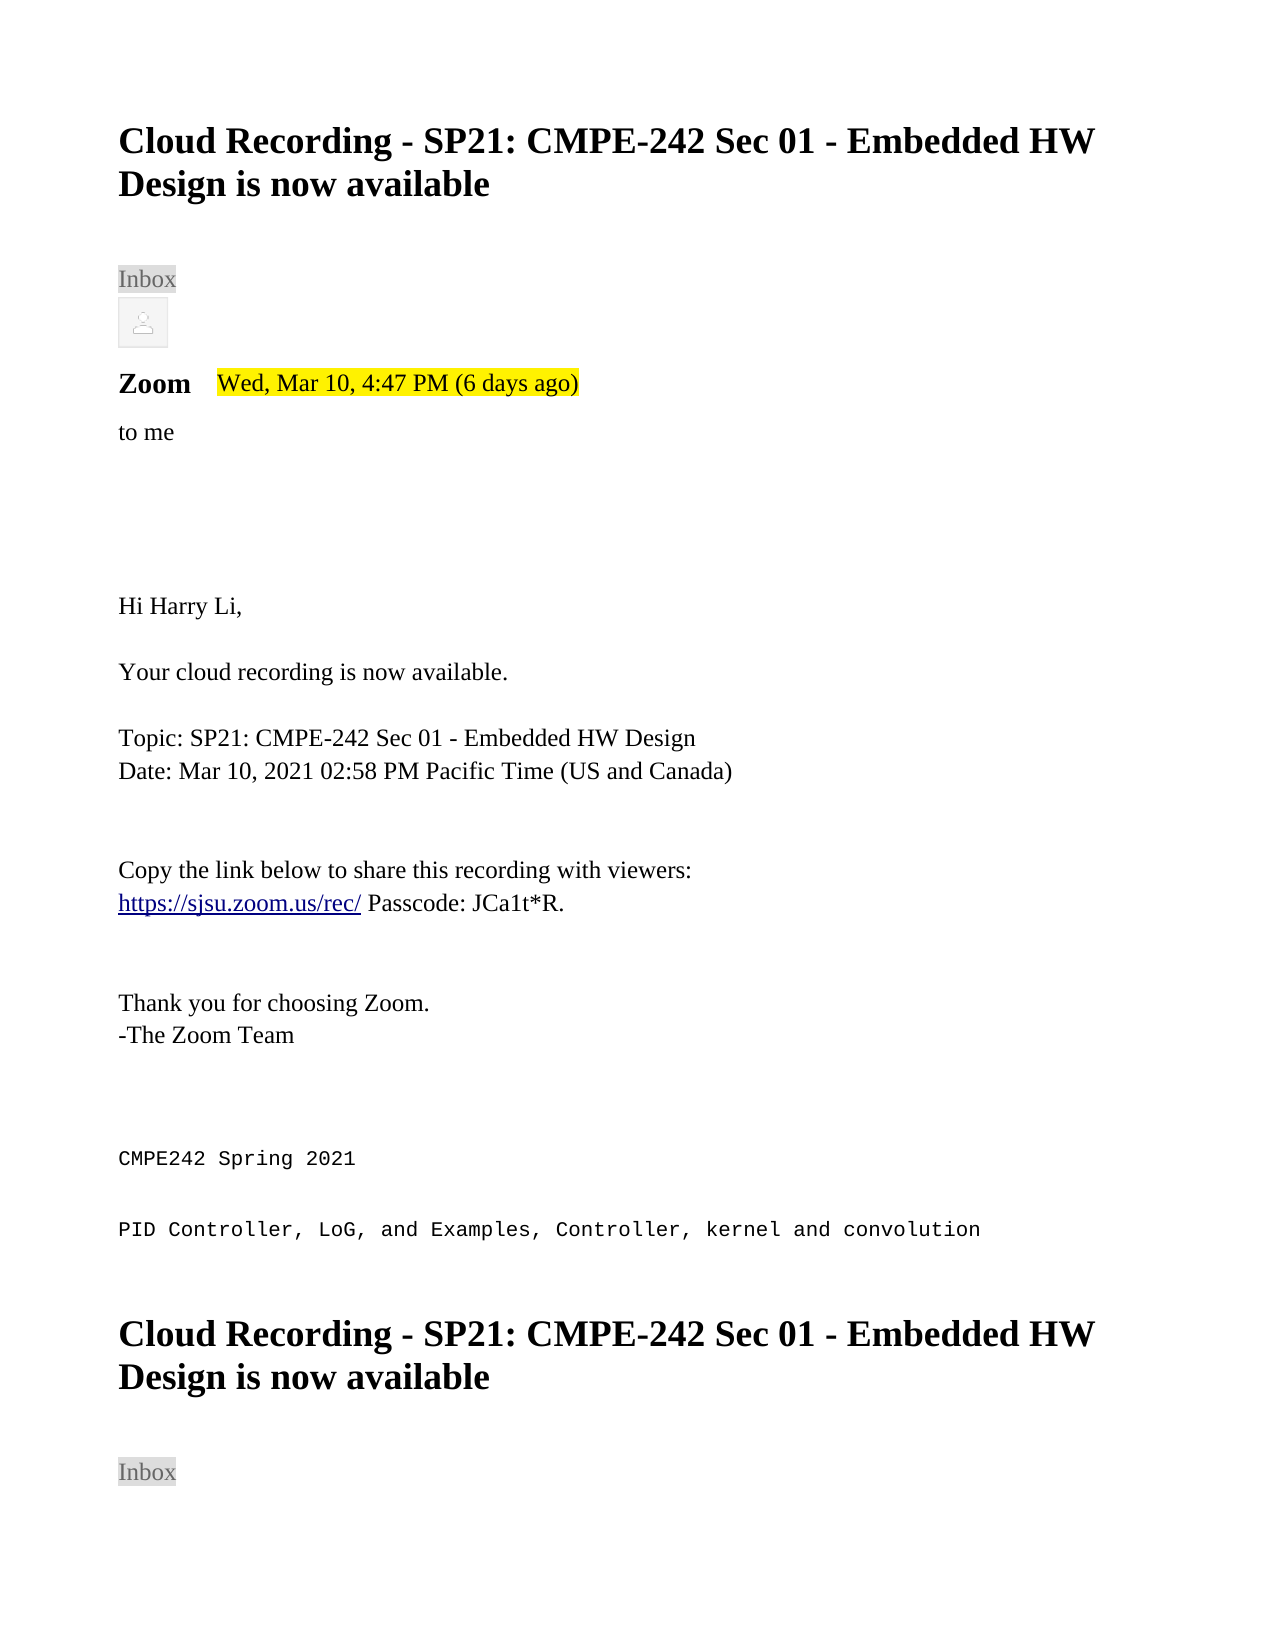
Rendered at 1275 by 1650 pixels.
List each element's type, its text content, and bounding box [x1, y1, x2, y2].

text CMPE242 Spring 2021 [118, 1148, 1157, 1172]
text Inbox [118, 264, 1157, 293]
table_header Wed, Mar 10, 4:47 PM (6 days ago) [217, 352, 585, 412]
text PID Controller, LoG, and Examples, Controller, kernel and convolution [118, 1219, 1157, 1243]
picture [118, 297, 169, 348]
subtitle Cloud Recording - SP21: CMPE-242 Sec 01 - Embedded HW Design is now available [118, 118, 1157, 204]
table_header [212, 352, 217, 412]
text Hi Harry Li, Your cloud recording is now available. Topic: SP21: CMPE-242 Sec 01 - Embedded HW Design Date: Mar 10, 2021 02:58 PM Pacific Time (US and Canada) Copy the link below to share this recording with viewers: https://sjsu.zoom.us/rec/ Passcode: JCa1t*R. Thank you for choosing Zoom. -The Zoom Team [118, 591, 1157, 1049]
table_header to me [118, 417, 191, 448]
table_header [191, 417, 200, 448]
subtitle Cloud Recording - SP21: CMPE-242 Sec 01 - Embedded HW Design is now available [118, 1311, 1157, 1397]
text Inbox [118, 1457, 1157, 1486]
table_header [125, 413, 135, 417]
table_header Zoom [118, 352, 212, 412]
